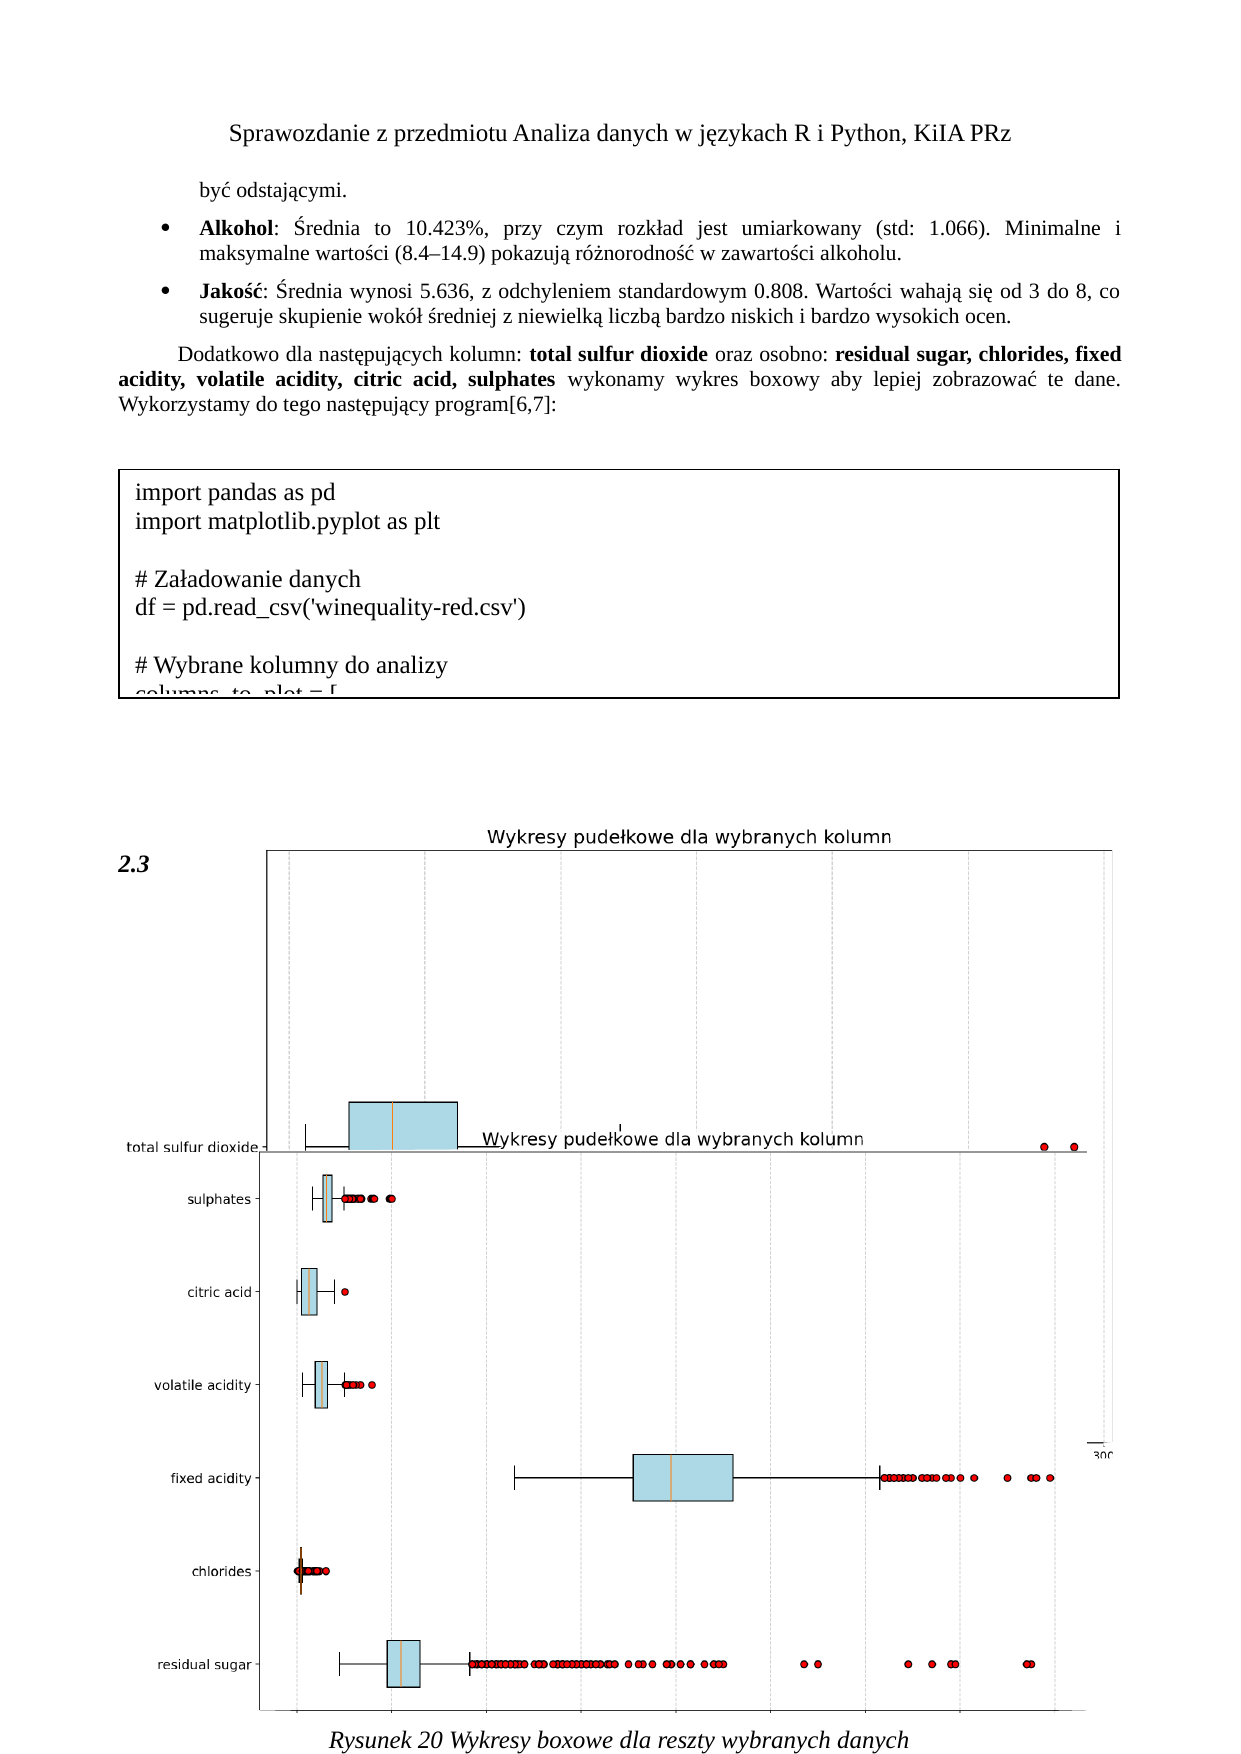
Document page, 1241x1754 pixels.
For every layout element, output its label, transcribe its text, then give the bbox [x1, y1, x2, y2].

text Rysunek 19 Wykres boxowy dla całkowitego dwutlenku siarki [118, 1497, 257, 1526]
text df = pd.read_csv('winequality-red.csv') [135, 592, 1103, 621]
subtitle 2.3 [118, 849, 265, 878]
text Dodatkowo dla następujących kolumn: total sulfur dioxide oraz osobno: residual sugar, chlorides, fixed acidity, volatile acidity, citric acid, sulphates wykonamy wykres boxowy aby lepiej zobrazować te dane. Wykorzystamy do tego następujący program[6,7]: [118, 341, 1122, 416]
text columns_to_plot = [ [135, 679, 1103, 690]
text # Załadowanie danych [135, 564, 1103, 592]
text Rysunek 20 Wykresy boxowe dla reszty wybranych danych [146, 1725, 1094, 1754]
text # Wybrane kolumny do analizy [135, 650, 1103, 679]
text import matplotlib.pyplot as plt [135, 506, 1103, 535]
list Alkohol: Średnia to 10.423%, przy czym rozkład jest umiarkowany (std: 1.066). Minimalne i maksymalne wartości (8.4–14.9) pokazują różnorodność w zawartości alkoholu. [162, 215, 1122, 265]
list być odstającymi. [162, 177, 1122, 202]
list Jakość: Średnia wynosi 5.636, z odchyleniem standardowym 0.808. Wartości wahają się od 3 do 8, co sugeruje skupienie wokół średniej z niewielką liczbą bardzo niskich i bardzo wysokich ocen. [162, 278, 1122, 328]
text import pandas as pd [135, 477, 1103, 506]
